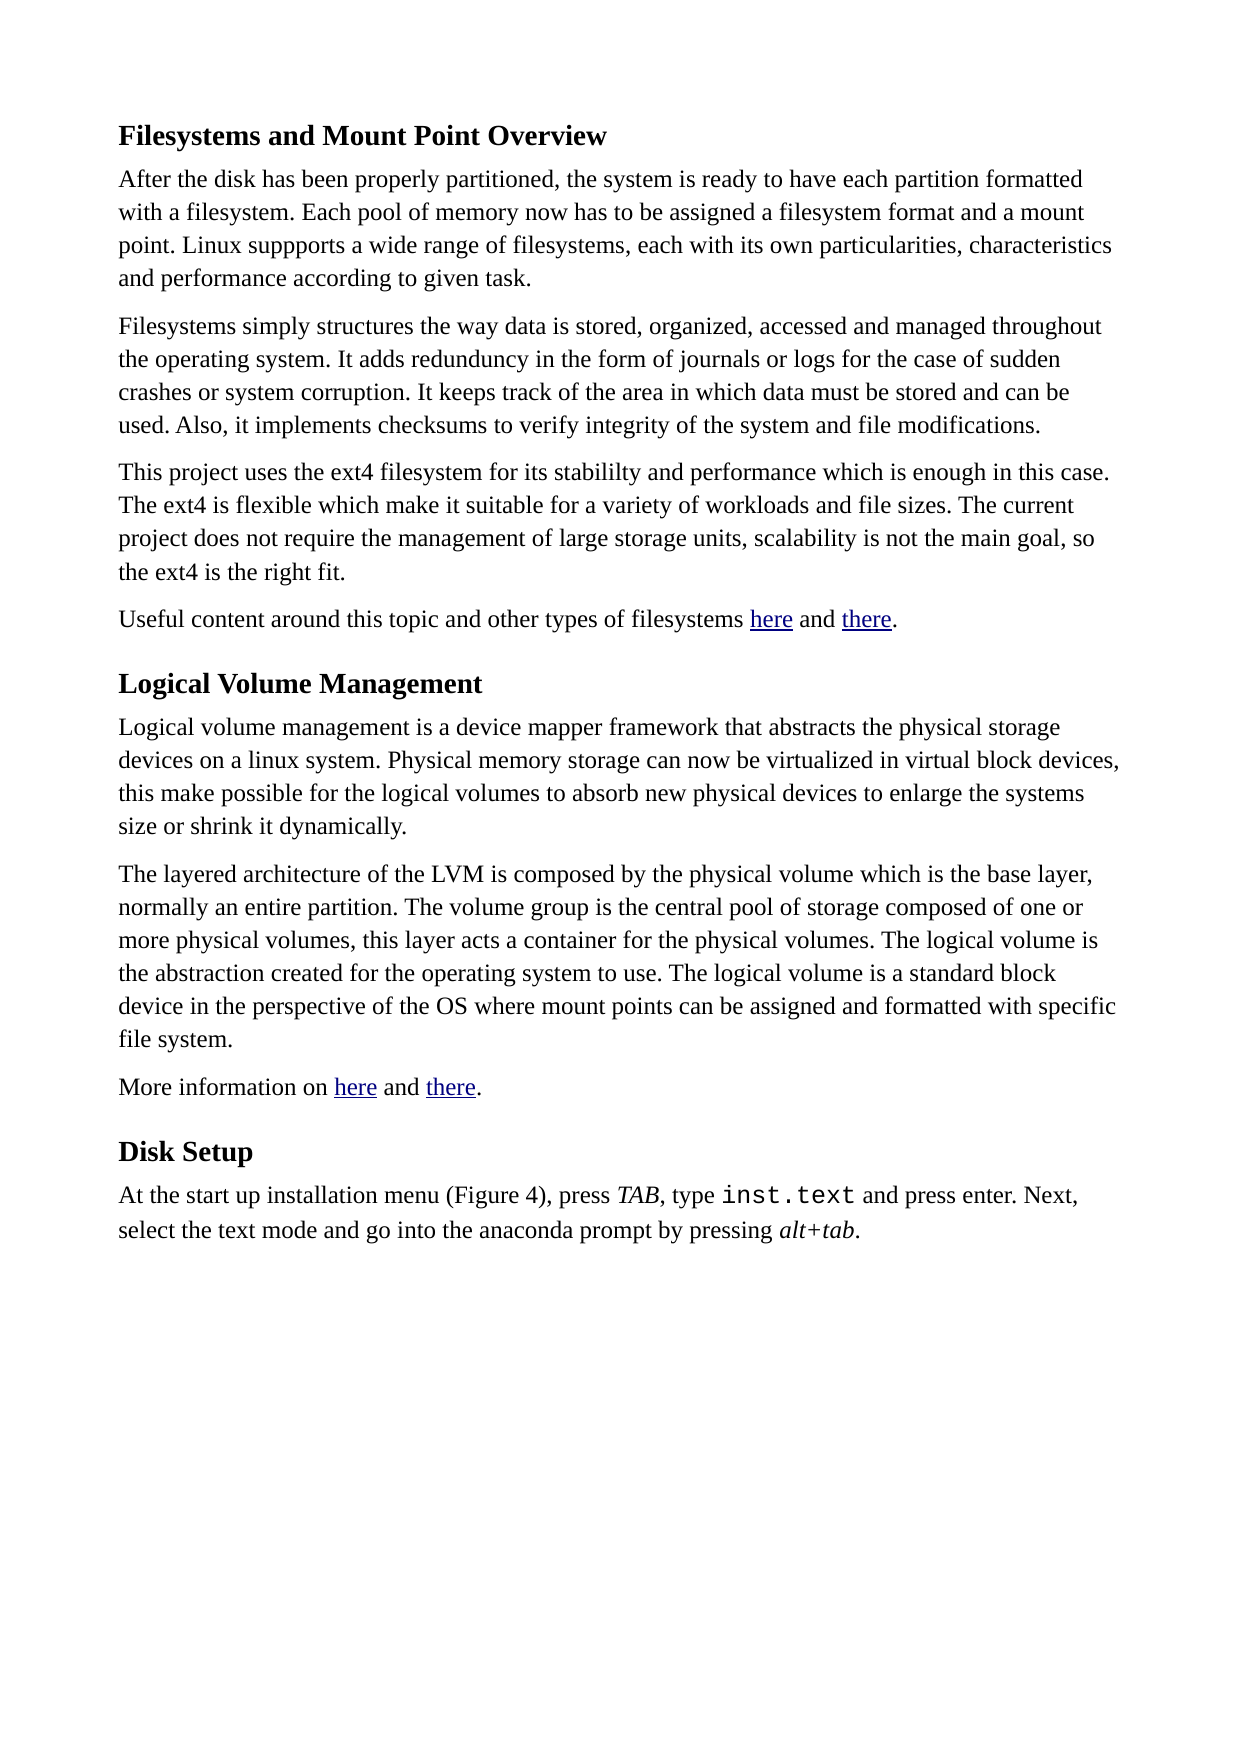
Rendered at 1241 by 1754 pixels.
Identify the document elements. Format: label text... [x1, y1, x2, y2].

text After the disk has been properly partitioned, the system is ready to have each partition formatted with a filesystem. Each pool of memory now has to be assigned a filesystem format and a mount point. Linux suppports a wide range of filesystems, each with its own particularities, characteristics and performance according to given task. [118, 164, 1122, 292]
text Useful content around this topic and other types of filesystems here and there. [118, 604, 1122, 633]
text The layered architecture of the LVM is composed by the physical volume which is the base layer, normally an entire partition. The volume group is the central pool of storage composed of one or more physical volumes, this layer acts a container for the physical volumes. The logical volume is the abstraction created for the operating system to use. The logical volume is a standard block device in the perspective of the OS where mount points can be assigned and formatted with specific file system. [118, 859, 1122, 1053]
text Logical volume management is a device mapper framework that abstracts the physical storage devices on a linux system. Physical memory storage can now be virtualized in virtual block devices, this make possible for the logical volumes to absorb new physical devices to enlarge the systems size or shrink it dynamically. [118, 712, 1122, 840]
subtitle Disk Setup [118, 1134, 1122, 1167]
text More information on here and there. [118, 1072, 1122, 1101]
text At the start up installation menu (Figure 4), press TAB, type inst.text and press enter. Next, select the text mode and go into the anaconda prompt by pressing alt+tab. [118, 1180, 1122, 1244]
text This project uses the ext4 filesystem for its stabililty and performance which is enough in this case. The ext4 is flexible which make it suitable for a variety of workloads and file sizes. The current project does not require the management of large storage units, scalability is not the main goal, so the ext4 is the right fit. [118, 457, 1122, 585]
text Filesystems simply structures the way data is stored, organized, accessed and managed throughout the operating system. It adds redunduncy in the form of journals or logs for the case of sudden crashes or system corruption. It keeps track of the area in which data must be stored and can be used. Also, it implements checksums to verify integrity of the system and file modifications. [118, 311, 1122, 439]
subtitle Logical Volume Management [118, 666, 1122, 700]
subtitle Filesystems and Mount Point Overview [118, 118, 1122, 152]
